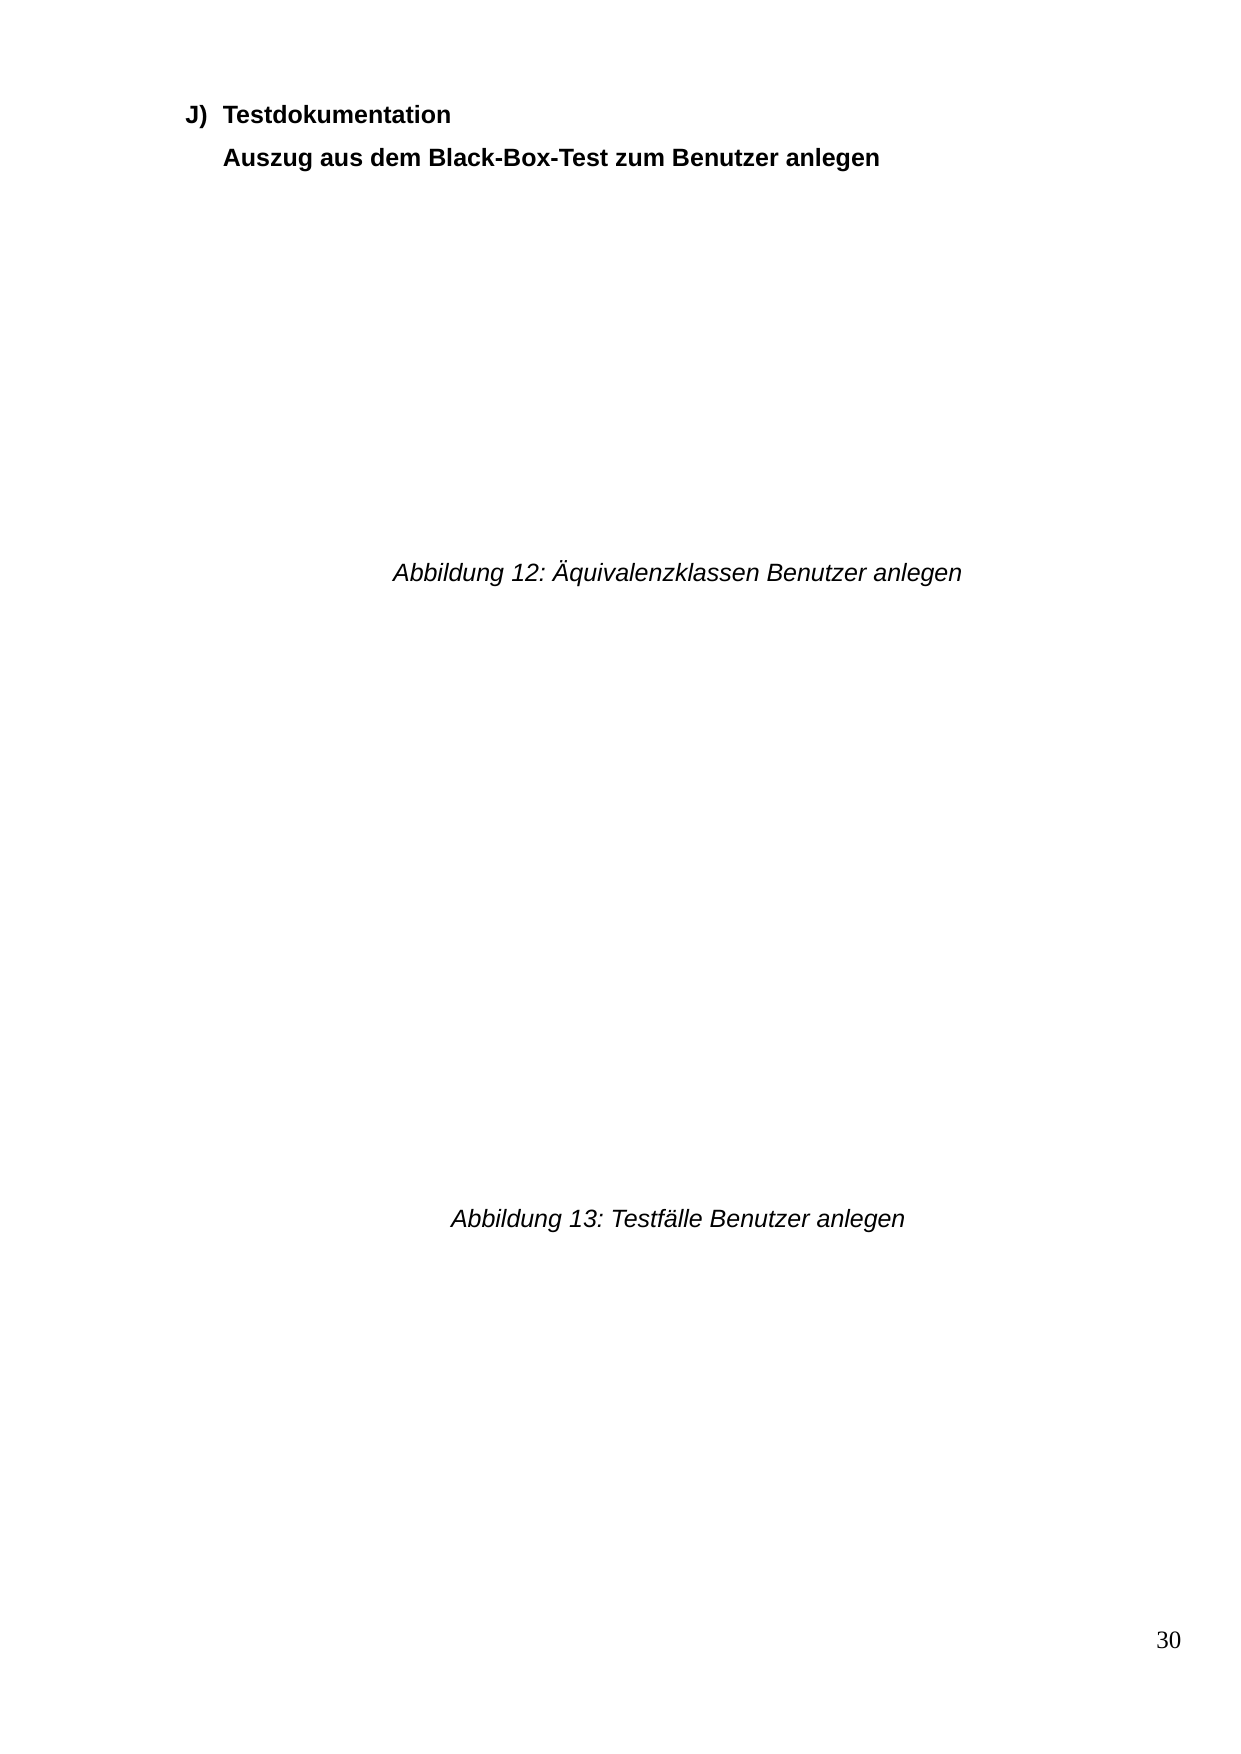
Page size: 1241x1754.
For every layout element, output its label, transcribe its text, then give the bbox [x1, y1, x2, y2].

text Abbildung 12: Äquivalenzklassen Benutzer anlegen [194, 207, 1163, 586]
list Testdokumentation [185, 100, 1181, 128]
text Abbildung 13: Testfälle Benutzer anlegen [192, 633, 1166, 1233]
text Auszug aus dem Black-Box-Test zum Benutzer anlegen [148, 143, 1181, 172]
